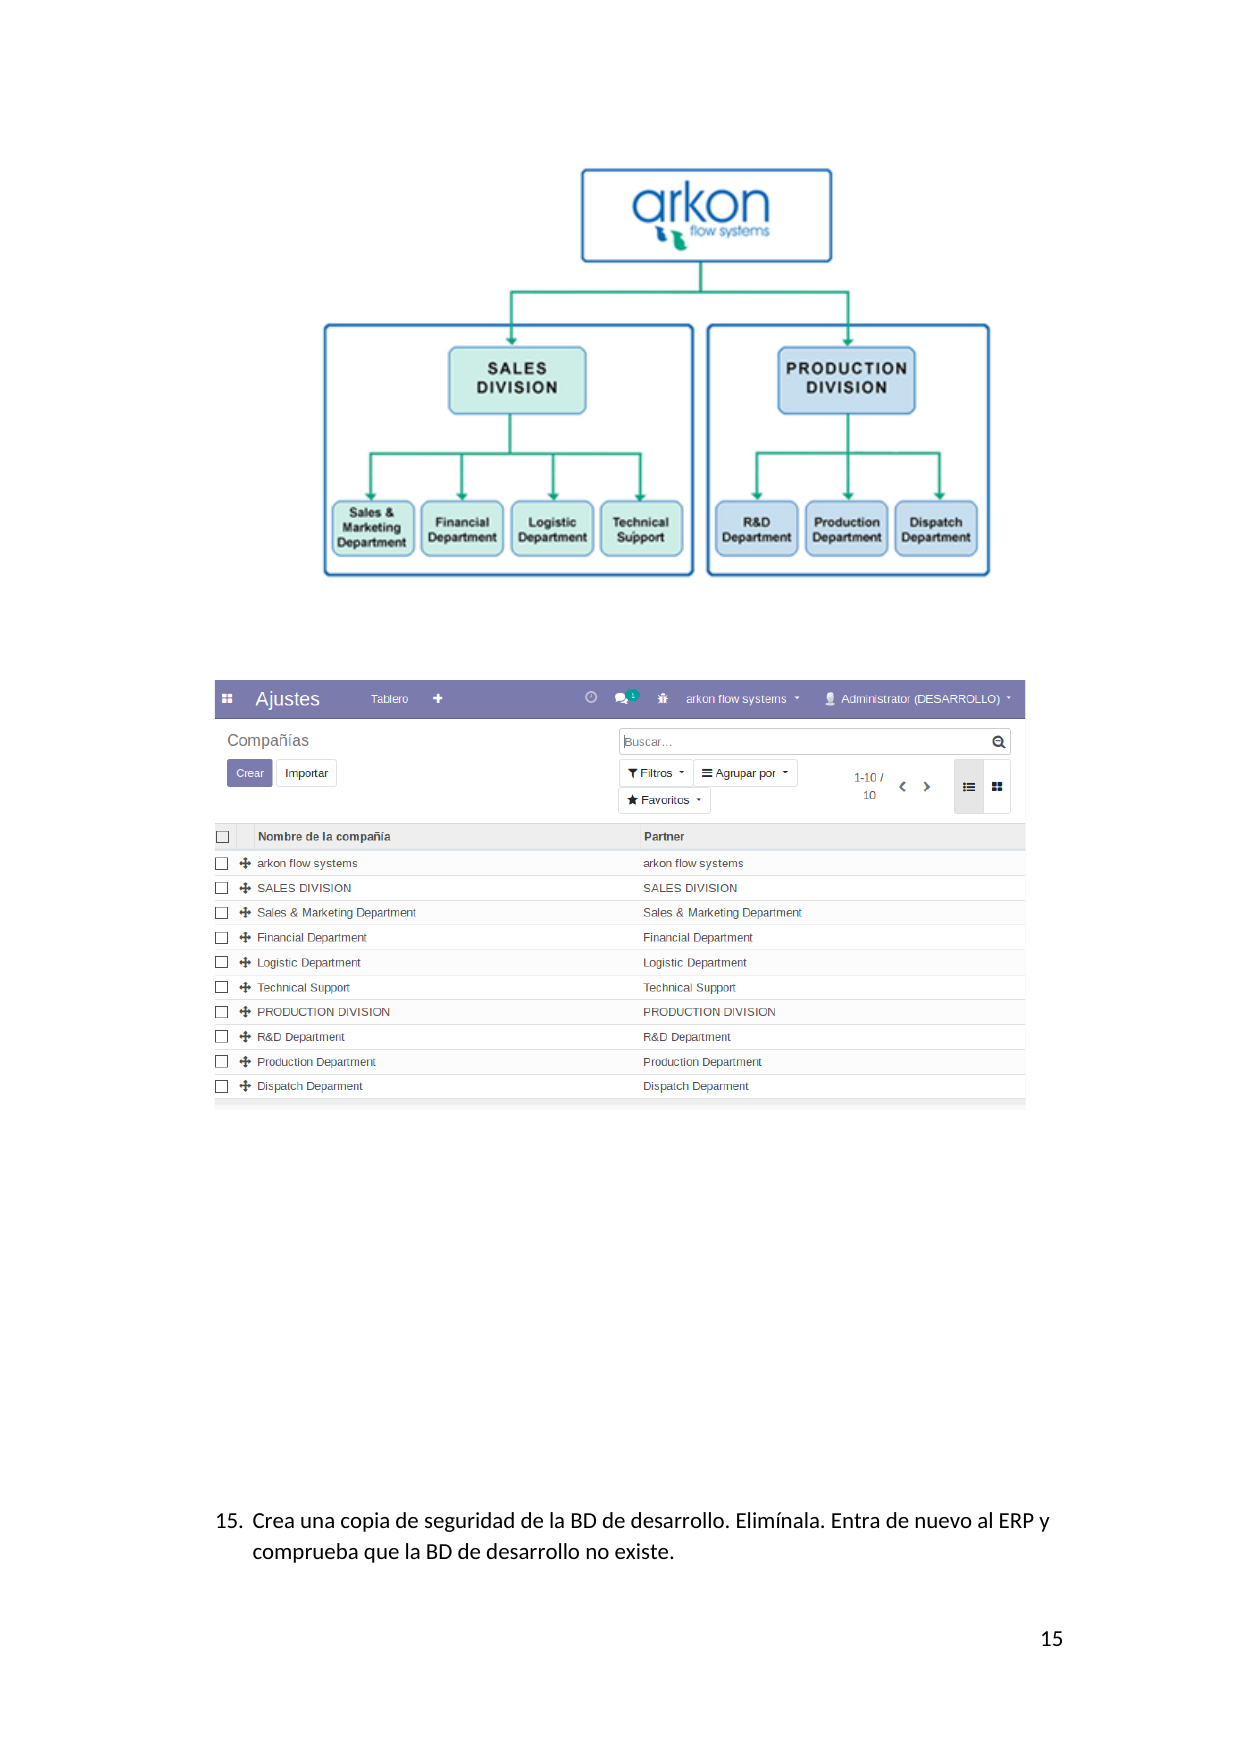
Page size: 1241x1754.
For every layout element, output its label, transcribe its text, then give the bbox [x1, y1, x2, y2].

picture [214, 680, 1026, 1110]
picture [321, 150, 992, 626]
list Crea una copia de seguridad de la BD de desarrollo. Elimínala. Entra de nuevo al ERP y comprueba que la BD de desarrollo no existe. [215, 1507, 1063, 1565]
